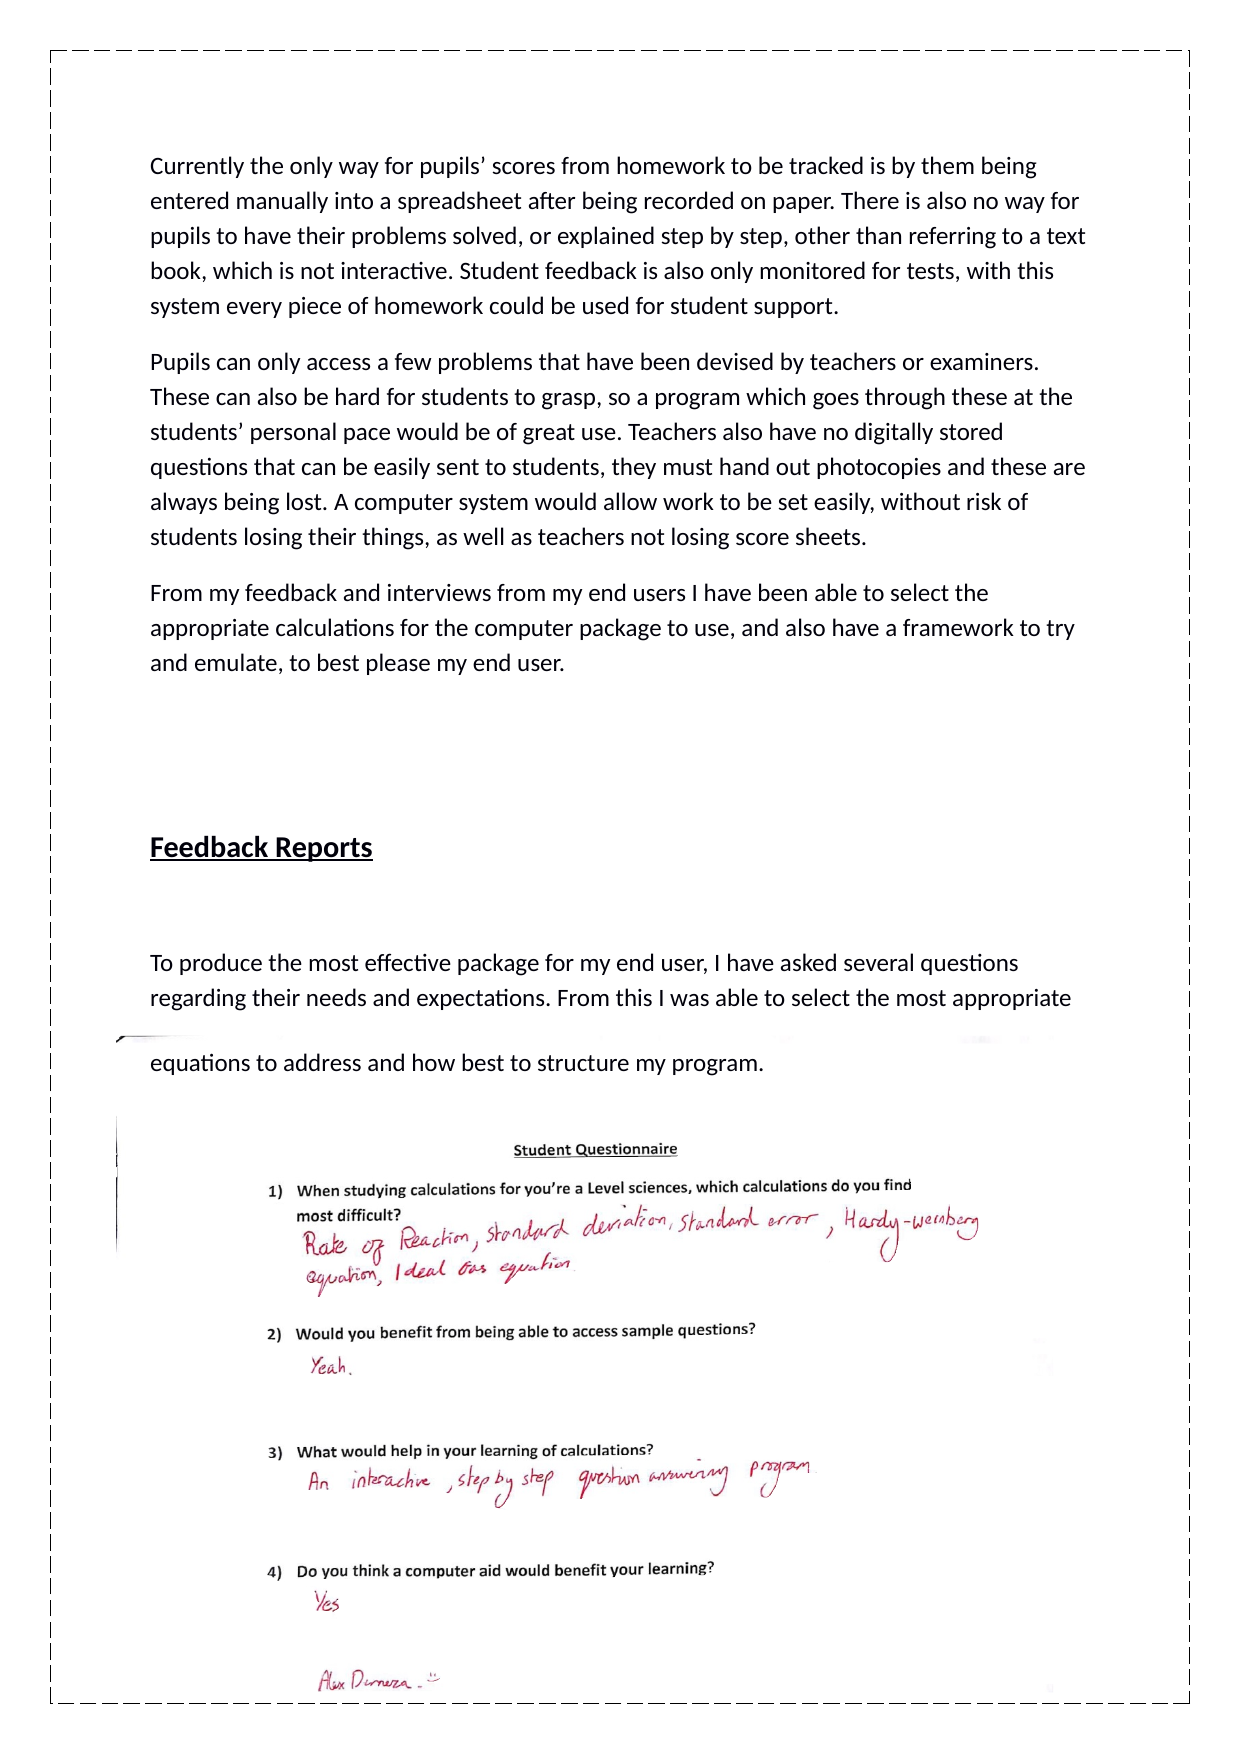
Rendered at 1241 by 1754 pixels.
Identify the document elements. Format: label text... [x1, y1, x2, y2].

text Feedback Reports [150, 808, 1090, 864]
text From my feedback and interviews from my end users I have been able to select the appropriate calculations for the computer package to use, and also have a framework to try and emulate, to best please my end user. [150, 577, 1090, 677]
text Currently the only way for pupils’ scores from homework to be tracked is by them being entered manually into a spreadsheet after being recorded on paper. There is also no way for pupils to have their problems solved, or explained step by step, other than referring to a text book, which is not interactive. Student feedback is also only monitored for tests, with this system every piece of homework could be used for student support. [150, 150, 1090, 321]
text Pupils can only access a few problems that have been devised by teachers or examiners. These can also be hard for students to grasp, so a program which goes through these at the students’ personal pace would be of great use. Teachers also have no digitally stored questions that can be easily sent to students, they must hand out photocopies and these are always being lost. A computer system would allow work to be set easily, without risk of students losing their things, as well as teachers not losing score sheets. [150, 346, 1090, 551]
text To produce the most effective package for my end user, I have asked several questions regarding their needs and expectations. From this I was able to select the most appropriate equations to address and how best to structure my program. [150, 947, 1090, 1078]
